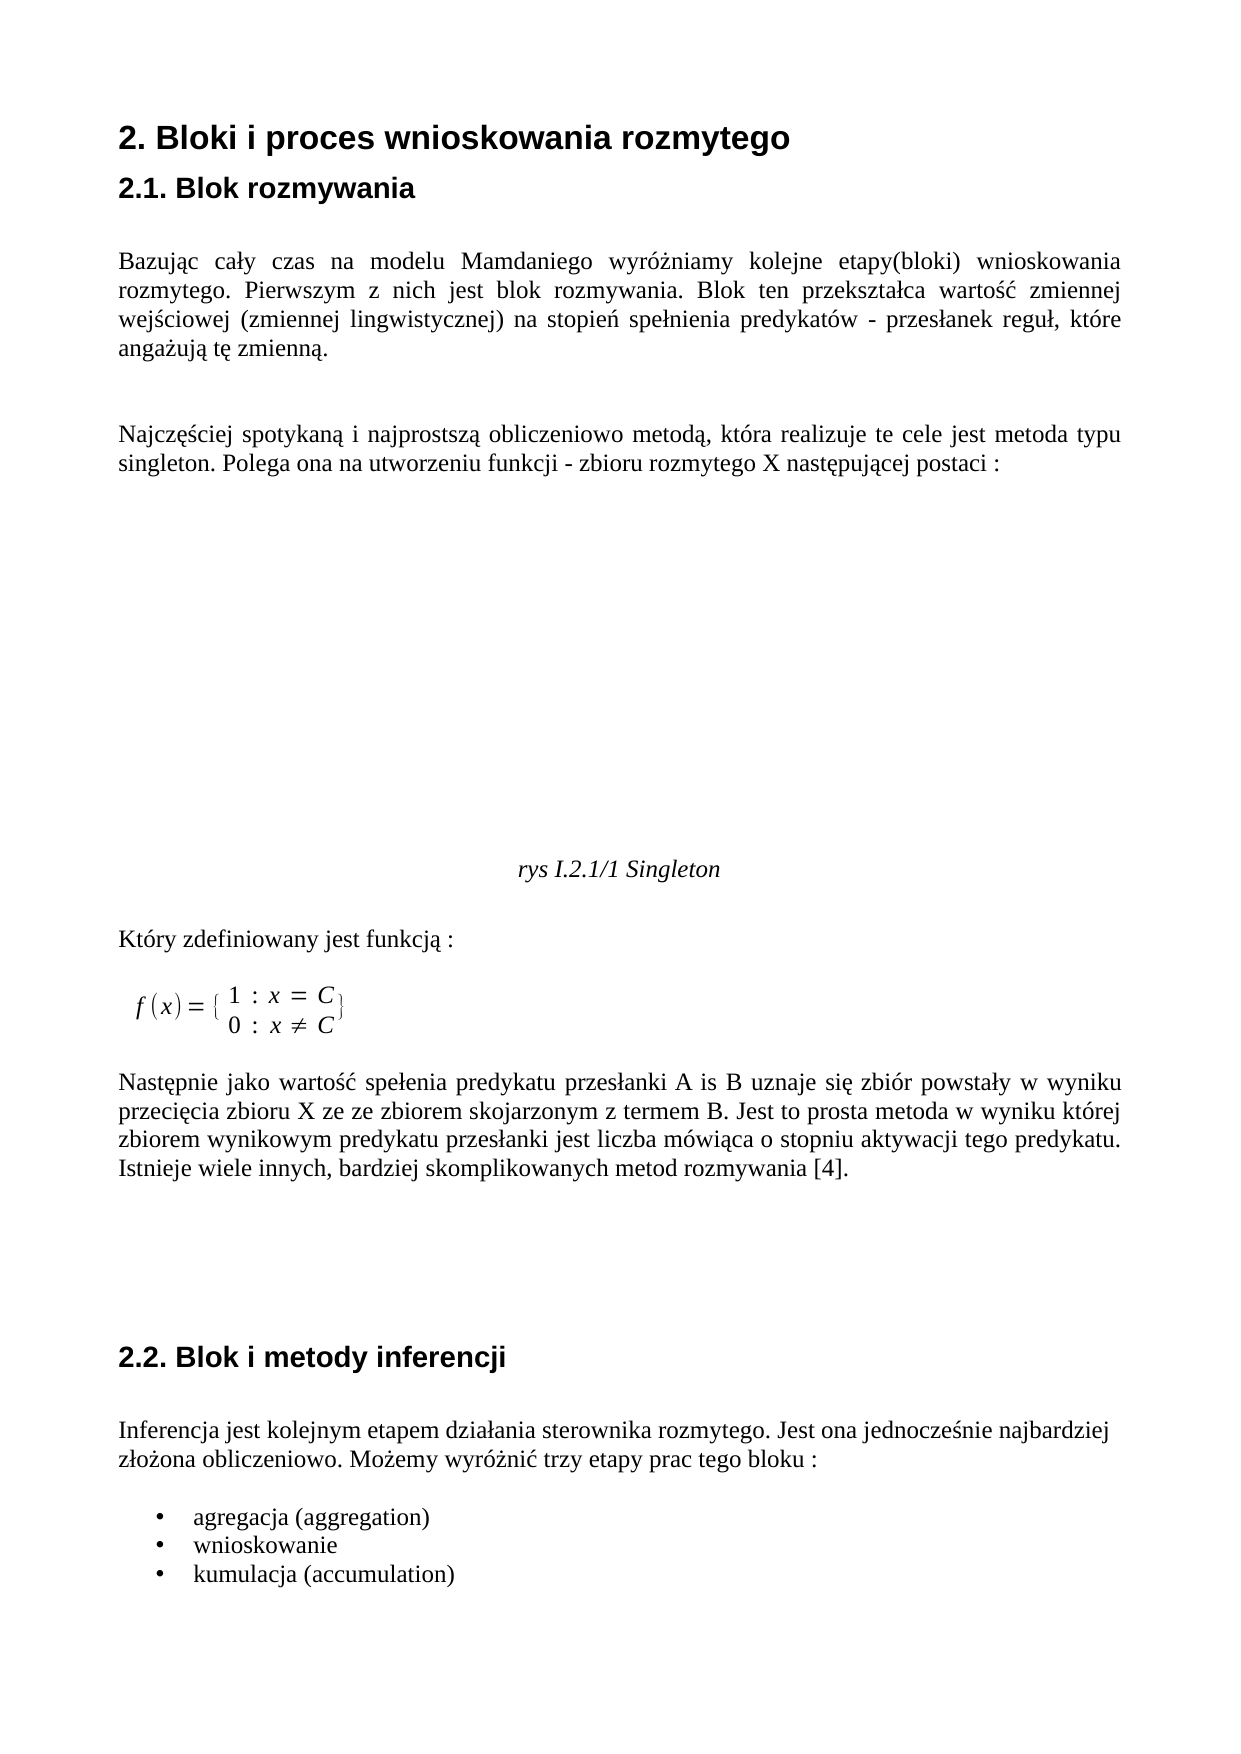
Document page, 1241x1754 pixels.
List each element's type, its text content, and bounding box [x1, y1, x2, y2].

list agregacja (aggregation) [156, 1502, 1122, 1530]
text rys I.2.1/1 Singleton [118, 518, 1122, 883]
text Następnie jako wartość spełenia predykatu przesłanki A is B uznaje się zbiór powstały w wyniku przecięcia zbioru X ze ze zbiorem skojarzonym z termem B. Jest to prosta metoda w wyniku której zbiorem wynikowym predykatu przesłanki jest liczba mówiąca o stopniu aktywacji tego predykatu. Istnieje wiele innych, bardziej skomplikowanych metod rozmywania [4]. [118, 1067, 1122, 1182]
text Który zdefiniowany jest funkcją : [118, 924, 1122, 953]
subtitle 2. Bloki i proces wnioskowania rozmytego [118, 118, 1122, 157]
list wnioskowanie [156, 1530, 1122, 1559]
list kumulacja (accumulation) [156, 1559, 1122, 1588]
text Inferencja jest kolejnym etapem działania sterownika rozmytego. Jest ona jednocześnie najbardziej złożona obliczeniowo. Możemy wyróżnić trzy etapy prac tego bloku : [118, 1415, 1122, 1473]
subtitle 2.1. Blok rozmywania [118, 171, 1122, 205]
text Najczęściej spotykaną i najprostszą obliczeniowo metodą, która realizuje te cele jest metoda typu singleton. Polega ona na utworzeniu funkcji - zbioru rozmytego X następującej postaci : [118, 419, 1122, 476]
subtitle 2.2. Blok i metody inferencji [118, 1340, 1122, 1374]
text Bazując cały czas na modelu Mamdaniego wyróżniamy kolejne etapy(bloki) wnioskowania rozmytego. Pierwszym z nich jest blok rozmywania. Blok ten przekształca wartość zmiennej wejściowej (zmiennej lingwistycznej) na stopień spełnienia predykatów - przesłanek reguł, które angażują tę zmienną. [118, 246, 1122, 361]
